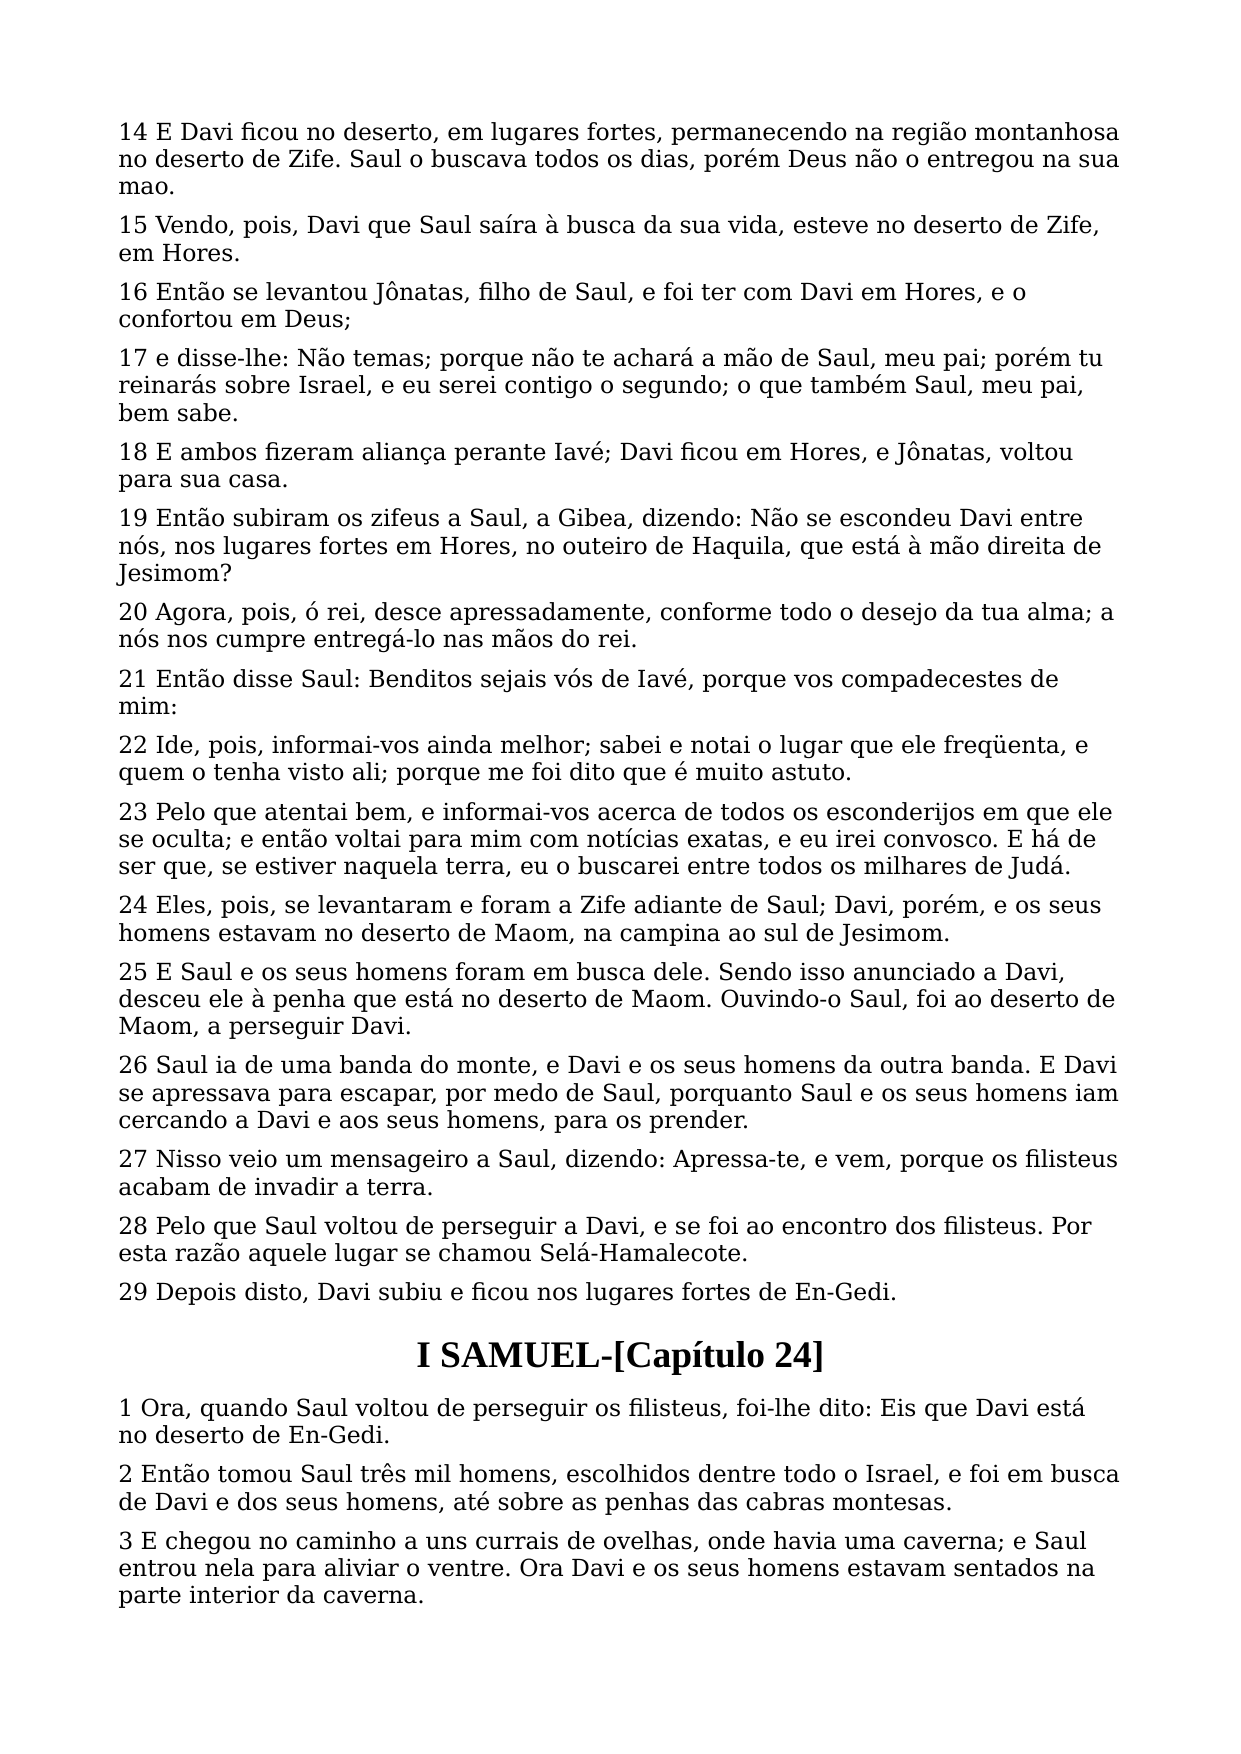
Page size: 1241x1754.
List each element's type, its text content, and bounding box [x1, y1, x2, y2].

text 19 Então subiram os zifeus a Saul, a Gibea, dizendo: Não se escondeu Davi entre nós, nos lugares fortes em Hores, no outeiro de Haquila, que está à mão direita de Jesimom? [118, 505, 1122, 587]
text 15 Vendo, pois, Davi que Saul saíra à busca da sua vida, esteve no deserto de Zife, em Hores. [118, 212, 1122, 266]
text 14 E Davi ficou no deserto, em lugares fortes, permanecendo na região montanhosa no deserto de Zife. Saul o buscava todos os dias, porém Deus não o entregou na sua mao. [118, 118, 1122, 200]
text 18 E ambos fizeram aliança perante Iavé; Davi ficou em Hores, e Jônatas, voltou para sua casa. [118, 438, 1122, 493]
text 1 Ora, quando Saul voltou de perseguir os filisteus, foi-lhe dito: Eis que Davi está no deserto de En-Gedi. [118, 1394, 1122, 1449]
text 22 Ide, pois, informai-vos ainda melhor; sabei e notai o lugar que ele freqüenta, e quem o tenha visto ali; porque me foi dito que é muito astuto. [118, 732, 1122, 786]
text 16 Então se levantou Jônatas, filho de Saul, e foi ter com Davi em Hores, e o confortou em Deus; [118, 278, 1122, 333]
text 21 Então disse Saul: Benditos sejais vós de Iavé, porque vos compadecestes de mim: [118, 665, 1122, 720]
text 26 Saul ia de uma banda do monte, e Davi e os seus homens da outra banda. E Davi se apressava para escapar, por medo de Saul, porquanto Saul e os seus homens iam cercando a Davi e aos seus homens, para os prender. [118, 1052, 1122, 1134]
text 23 Pelo que atentai bem, e informai-vos acerca de todos os esconderijos em que ele se oculta; e então voltai para mim com notícias exatas, e eu irei convosco. E há de ser que, se estiver naquela terra, eu o buscarei entre todos os milhares de Judá. [118, 798, 1122, 880]
subtitle I SAMUEL-[Capítulo 24] [118, 1333, 1122, 1376]
text 25 E Saul e os seus homens foram em busca dele. Sendo isso anunciado a Davi, desceu ele à penha que está no deserto de Maom. Ouvindo-o Saul, foi ao deserto de Maom, a perseguir Davi. [118, 958, 1122, 1040]
text 20 Agora, pois, ó rei, desce apressadamente, conforme todo o desejo da tua alma; a nós nos cumpre entregá-lo nas mãos do rei. [118, 599, 1122, 653]
text 28 Pelo que Saul voltou de perseguir a Davi, e se foi ao encontro dos filisteus. Por esta razão aquele lugar se chamou Selá-Hamalecote. [118, 1212, 1122, 1267]
text 29 Depois disto, Davi subiu e ficou nos lugares fortes de En-Gedi. [118, 1279, 1122, 1306]
text 2 Então tomou Saul três mil homens, escolhidos dentre todo o Israel, e foi em busca de Davi e dos seus homens, até sobre as penhas das cabras montesas. [118, 1461, 1122, 1515]
text 3 E chegou no caminho a uns currais de ovelhas, onde havia uma caverna; e Saul entrou nela para aliviar o ventre. Ora Davi e os seus homens estavam sentados na parte interior da caverna. [118, 1527, 1122, 1609]
text 27 Nisso veio um mensageiro a Saul, dizendo: Apressa-te, e vem, porque os filisteus acabam de invadir a terra. [118, 1146, 1122, 1200]
text 24 Eles, pois, se levantaram e foram a Zife adiante de Saul; Davi, porém, e os seus homens estavam no deserto de Maom, na campina ao sul de Jesimom. [118, 892, 1122, 946]
text 17 e disse-lhe: Não temas; porque não te achará a mão de Saul, meu pai; porém tu reinarás sobre Israel, e eu serei contigo o segundo; o que também Saul, meu pai, bem sabe. [118, 345, 1122, 427]
